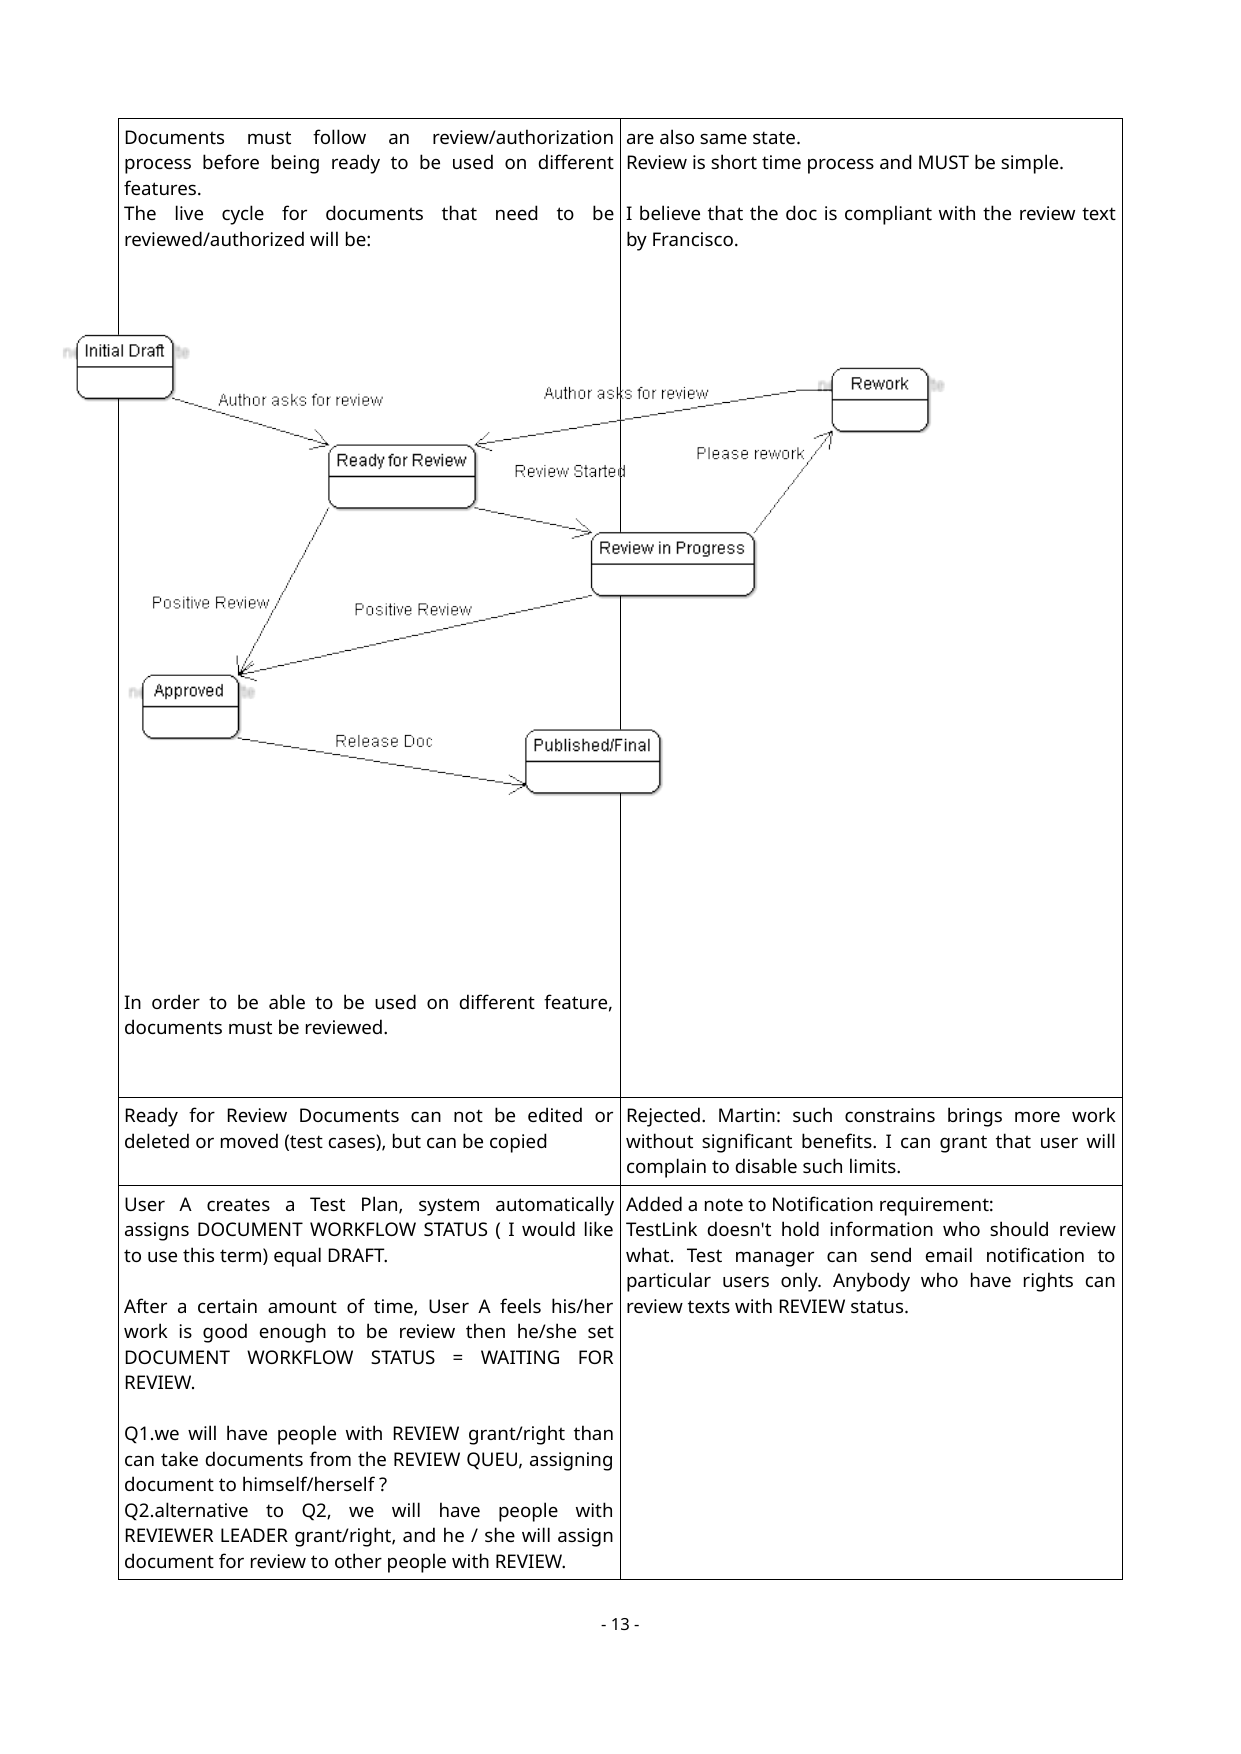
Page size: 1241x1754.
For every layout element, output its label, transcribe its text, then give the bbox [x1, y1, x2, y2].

picture [0, 302, 1004, 913]
table_cell In order to be able to be used on different feature, documents must be reviewed. [119, 913, 620, 1097]
table_cell [621, 913, 1122, 1097]
table_cell Added a note to Notification requirement: TestLink doesn't hold information who should review what. Test manager can send email notification to particular users only. Anybody who have rights can review texts with REVIEW status. [621, 1186, 1122, 1579]
table_cell User A creates a Test Plan, system automatically assigns DOCUMENT WORKFLOW STATUS ( I would like to use this term) equal DRAFT. After a certain amount of time, User A feels his/her work is good enough to be review then he/she set DOCUMENT WORKFLOW STATUS = WAITING FOR REVIEW. Q1.we will have people with REVIEW grant/right than can take documents from the REVIEW QUEU, assigning document to himself/herself ? Q2.alternative to Q2, we will have people with REVIEWER LEADER grant/right, and he / she will assign document for review to other people with REVIEW. [119, 1186, 620, 1579]
table_cell Ready for Review Documents can not be edited or deleted or moved (test cases), but can be copied [119, 1098, 620, 1185]
table_cell are also same state. Review is short time process and MUST be simple. I believe that the doc is compliant with the review text by Francisco. [621, 119, 1122, 912]
table_cell Documents must follow an review/authorization process before being ready to be used on different features. The live cycle for documents that need to be reviewed/authorized will be: [119, 119, 620, 302]
table_cell Rejected. Martin: such constrains brings more work without significant benefits. I can grant that user will complain to disable such limits. [621, 1098, 1122, 1185]
